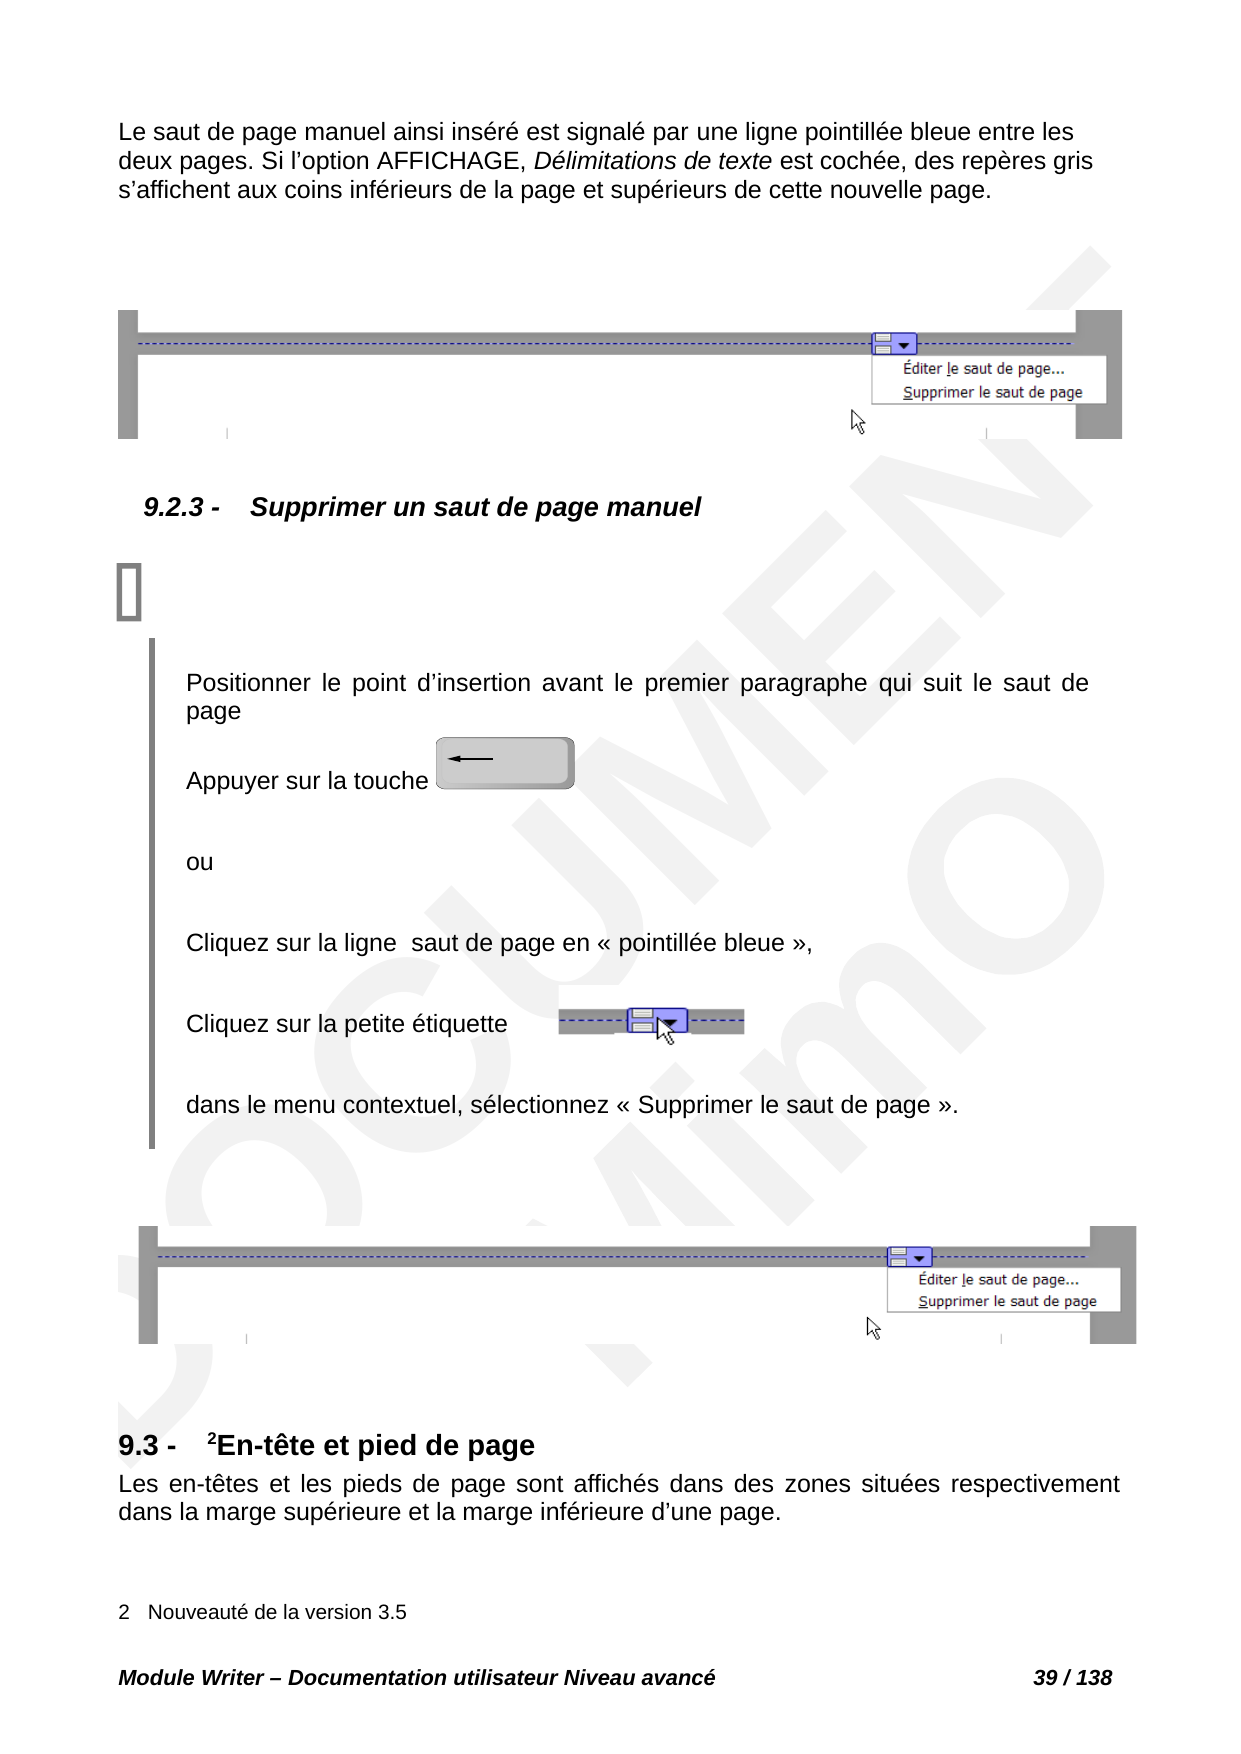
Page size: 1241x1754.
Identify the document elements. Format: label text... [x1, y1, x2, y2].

picture [138, 1226, 1137, 1344]
text Positionner le point d’insertion avant le premier paragraphe qui suit le saut de page [155, 638, 1122, 706]
subtitle En-tête et pied de page [118, 1429, 1122, 1461]
subtitle Supprimer un saut de page manuel [143, 492, 1122, 522]
text ou [155, 817, 1122, 876]
text Les en-têtes et les pieds de page sont affichés dans des zones situées respectivement dans la marge supérieure et la marge inférieure d’une page. [118, 1470, 1122, 1526]
text Le saut de page manuel ainsi inséré est signalé par une ligne pointillée bleue entre les deux pages. Si l’option AFFICHAGE, Délimitations de texte est cochée, des repères gris s’affichent aux coins inférieurs de la page et supérieurs de cette nouvelle page. [118, 116, 1122, 205]
text 8 [115, 535, 1122, 638]
text dans le menu contextuel, sélectionnez « Supprimer le saut de page ». [155, 1059, 1122, 1149]
text Cliquez sur la ligne saut de page en « pointillée bleue », [155, 897, 1122, 957]
text Cliquez sur la petite étiquette [155, 978, 1122, 1037]
text Appuyer sur la touche [155, 706, 1122, 795]
picture [118, 310, 1123, 439]
text Nouveauté de la version 3.5 [118, 1601, 1122, 1624]
picture [558, 985, 745, 1057]
